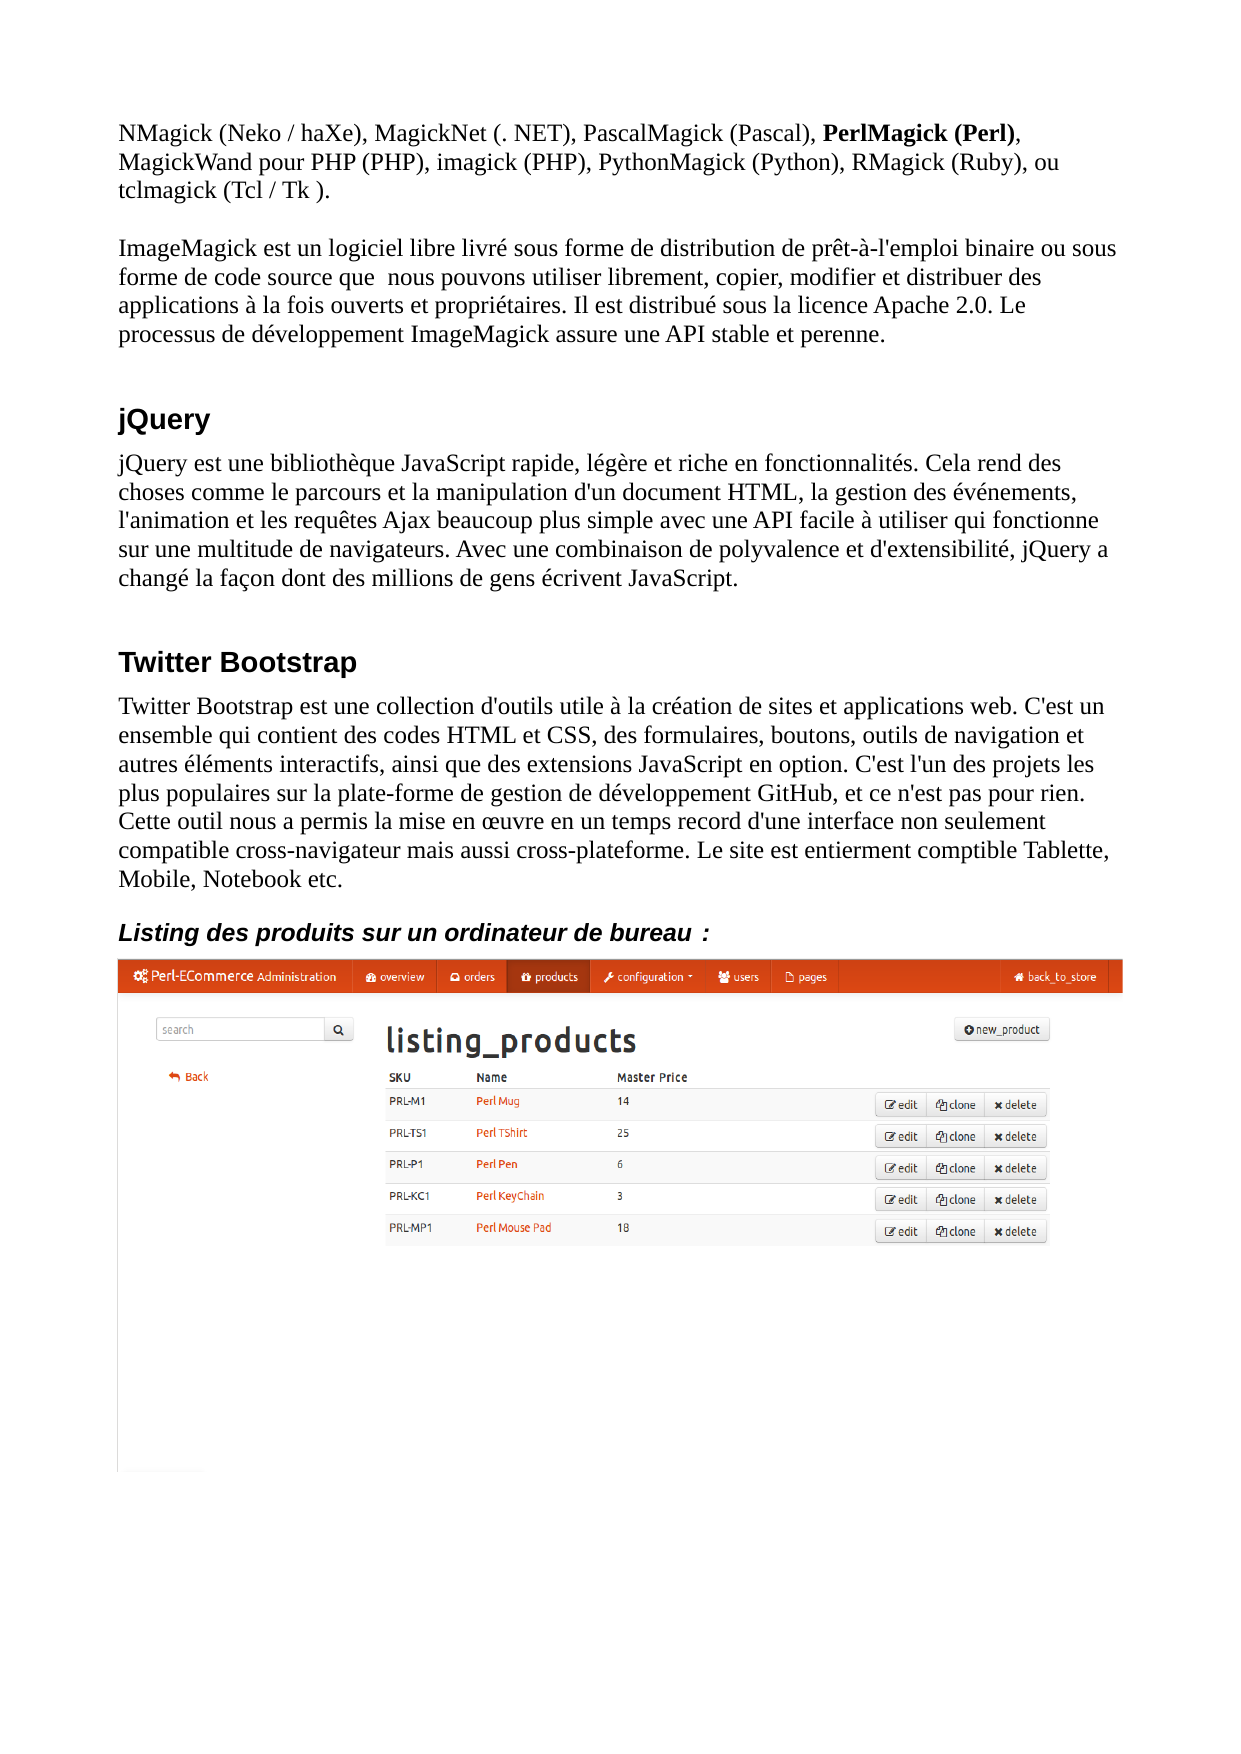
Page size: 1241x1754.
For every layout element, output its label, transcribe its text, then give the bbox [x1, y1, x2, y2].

text Cette outil nous a permis la mise en œuvre en un temps record d'une interface non seulement compatible cross-navigateur mais aussi cross-plateforme. Le site est entierment comptible Tablette, Mobile, Notebook etc. [118, 806, 1122, 893]
text Twitter Bootstrap est une collection d'outils utile à la création de sites et applications web. C'est un ensemble qui contient des codes HTML et CSS, des formulaires, boutons, outils de navigation et autres éléments interactifs, ainsi que des extensions JavaScript en option. C'est l'un des projets les plus populaires sur la plate-forme de gestion de développement GitHub, et ce n'est pas pour rien. [118, 691, 1122, 806]
text jQuery est une bibliothèque JavaScript rapide, légère et riche en fonctionnalités. Cela rend des choses comme le parcours et la manipulation d'un document HTML, la gestion des événements, l'animation et les requêtes Ajax beaucoup plus simple avec une API facile à utiliser qui fonctionne sur une multitude de navigateurs. Avec une combinaison de polyvalence et d'extensibilité, jQuery a changé la façon dont des millions de gens écrivent JavaScript. [118, 448, 1122, 592]
subtitle Listing des produits sur un ordinateur de bureau : [118, 918, 1122, 946]
subtitle jQuery [118, 402, 1122, 435]
picture [117, 958, 1123, 1472]
subtitle Twitter Bootstrap [118, 645, 1122, 679]
text NMagick (Neko / haXe), MagickNet (. NET), PascalMagick (Pascal), PerlMagick (Perl), MagickWand pour PHP (PHP), imagick (PHP), PythonMagick (Python), RMagick (Ruby), ou tclmagick (Tcl / Tk ). ImageMagick est un logiciel libre livré sous forme de distribution de prêt-à-l'emploi binaire ou sous forme de code source que nous pouvons utiliser librement, copier, modifier et distribuer des applications à la fois ouverts et propriétaires. Il est distribué sous la licence Apache 2.0. Le processus de développement ImageMagick assure une API stable et perenne. [118, 118, 1122, 348]
